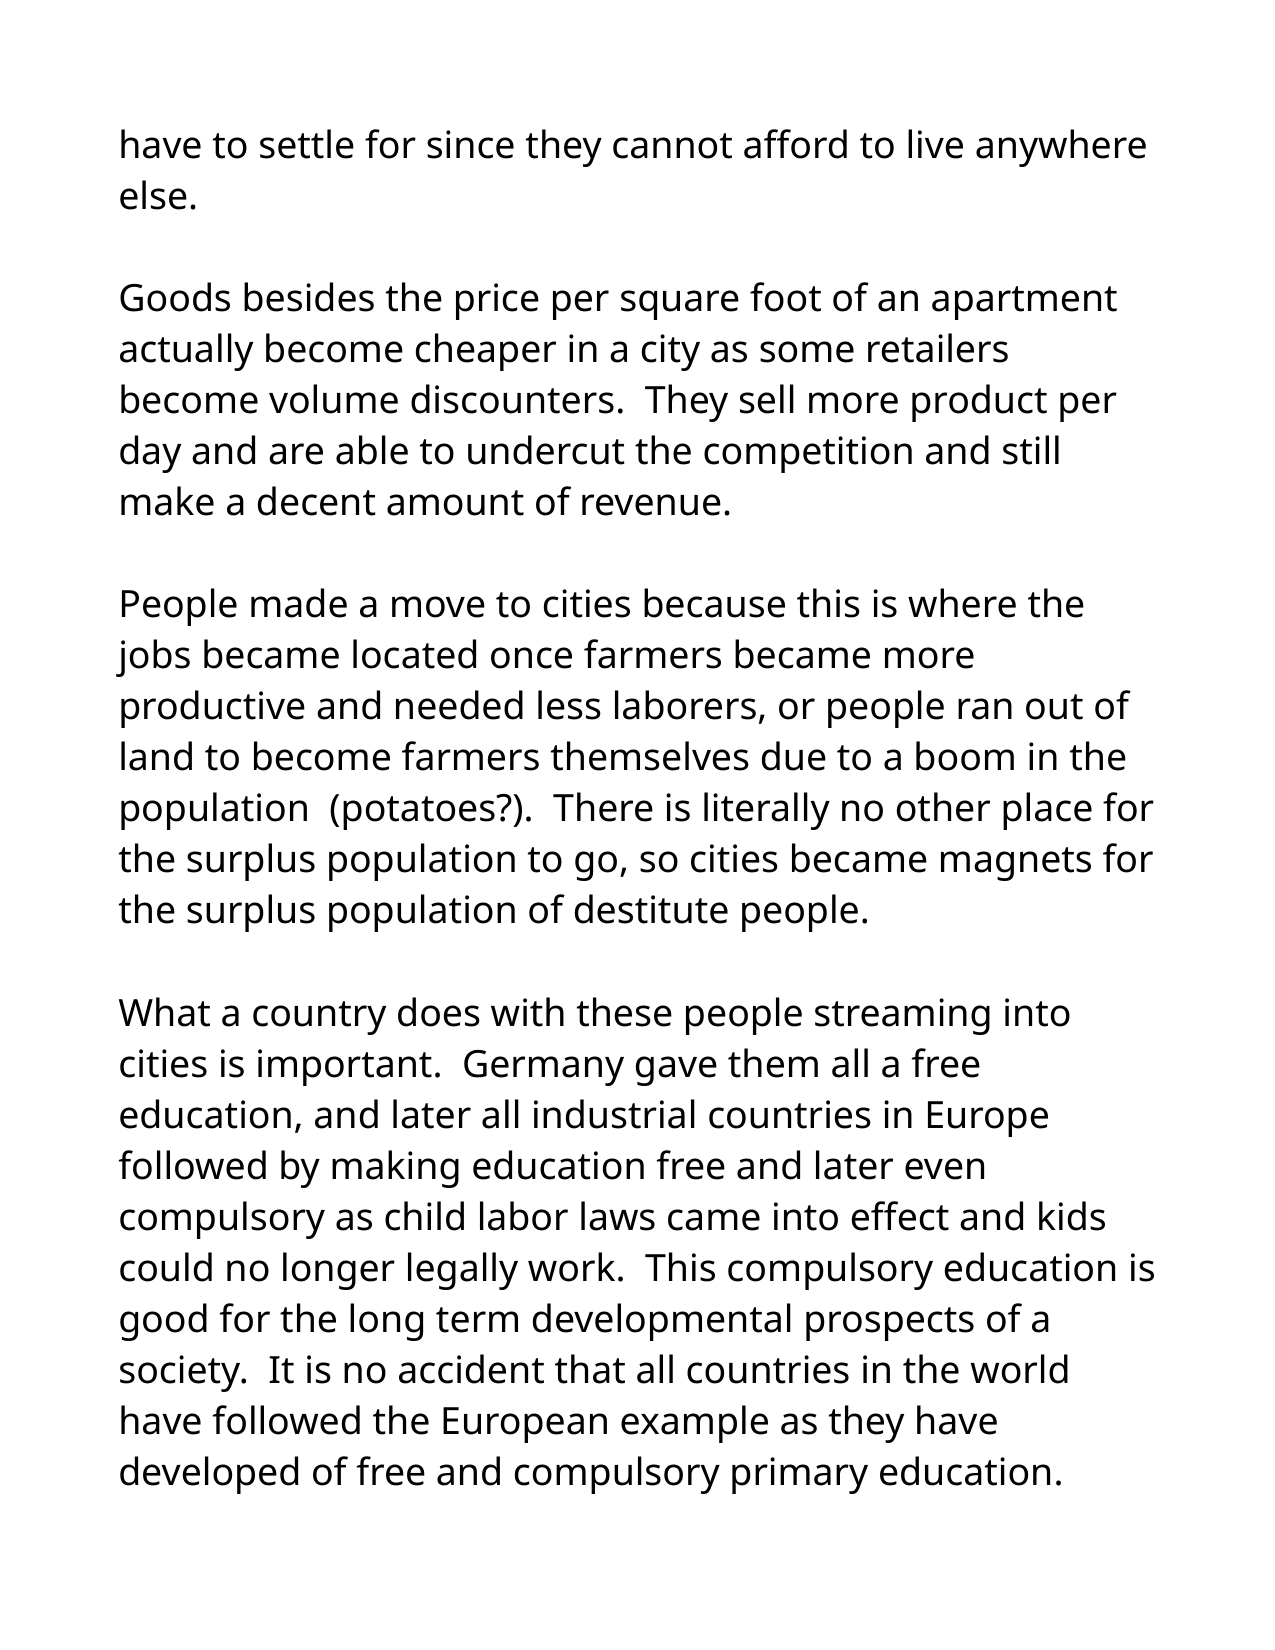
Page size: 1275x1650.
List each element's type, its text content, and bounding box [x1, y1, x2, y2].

text Goods besides the price per square foot of an apartment actually become cheaper in a city as some retailers become volume discounters. They sell more product per day and are able to undercut the competition and still make a decent amount of revenue. [118, 271, 1157, 526]
text have to settle for since they cannot afford to live anywhere else. [118, 118, 1157, 220]
text What a country does with these people streaming into cities is important. Germany gave them all a free education, and later all industrial countries in Europe followed by making education free and later even compulsory as child labor laws came into effect and kids could no longer legally work. This compulsory education is good for the long term developmental prospects of a society. It is no accident that all countries in the world have followed the European example as they have developed of free and compulsory primary education. [118, 986, 1157, 1496]
text People made a move to cities because this is where the jobs became located once farmers became more productive and needed less laborers, or people ran out of land to become farmers themselves due to a boom in the population (potatoes?). There is literally no other place for the surplus population to go, so cities became magnets for the surplus population of destitute people. [118, 577, 1157, 935]
